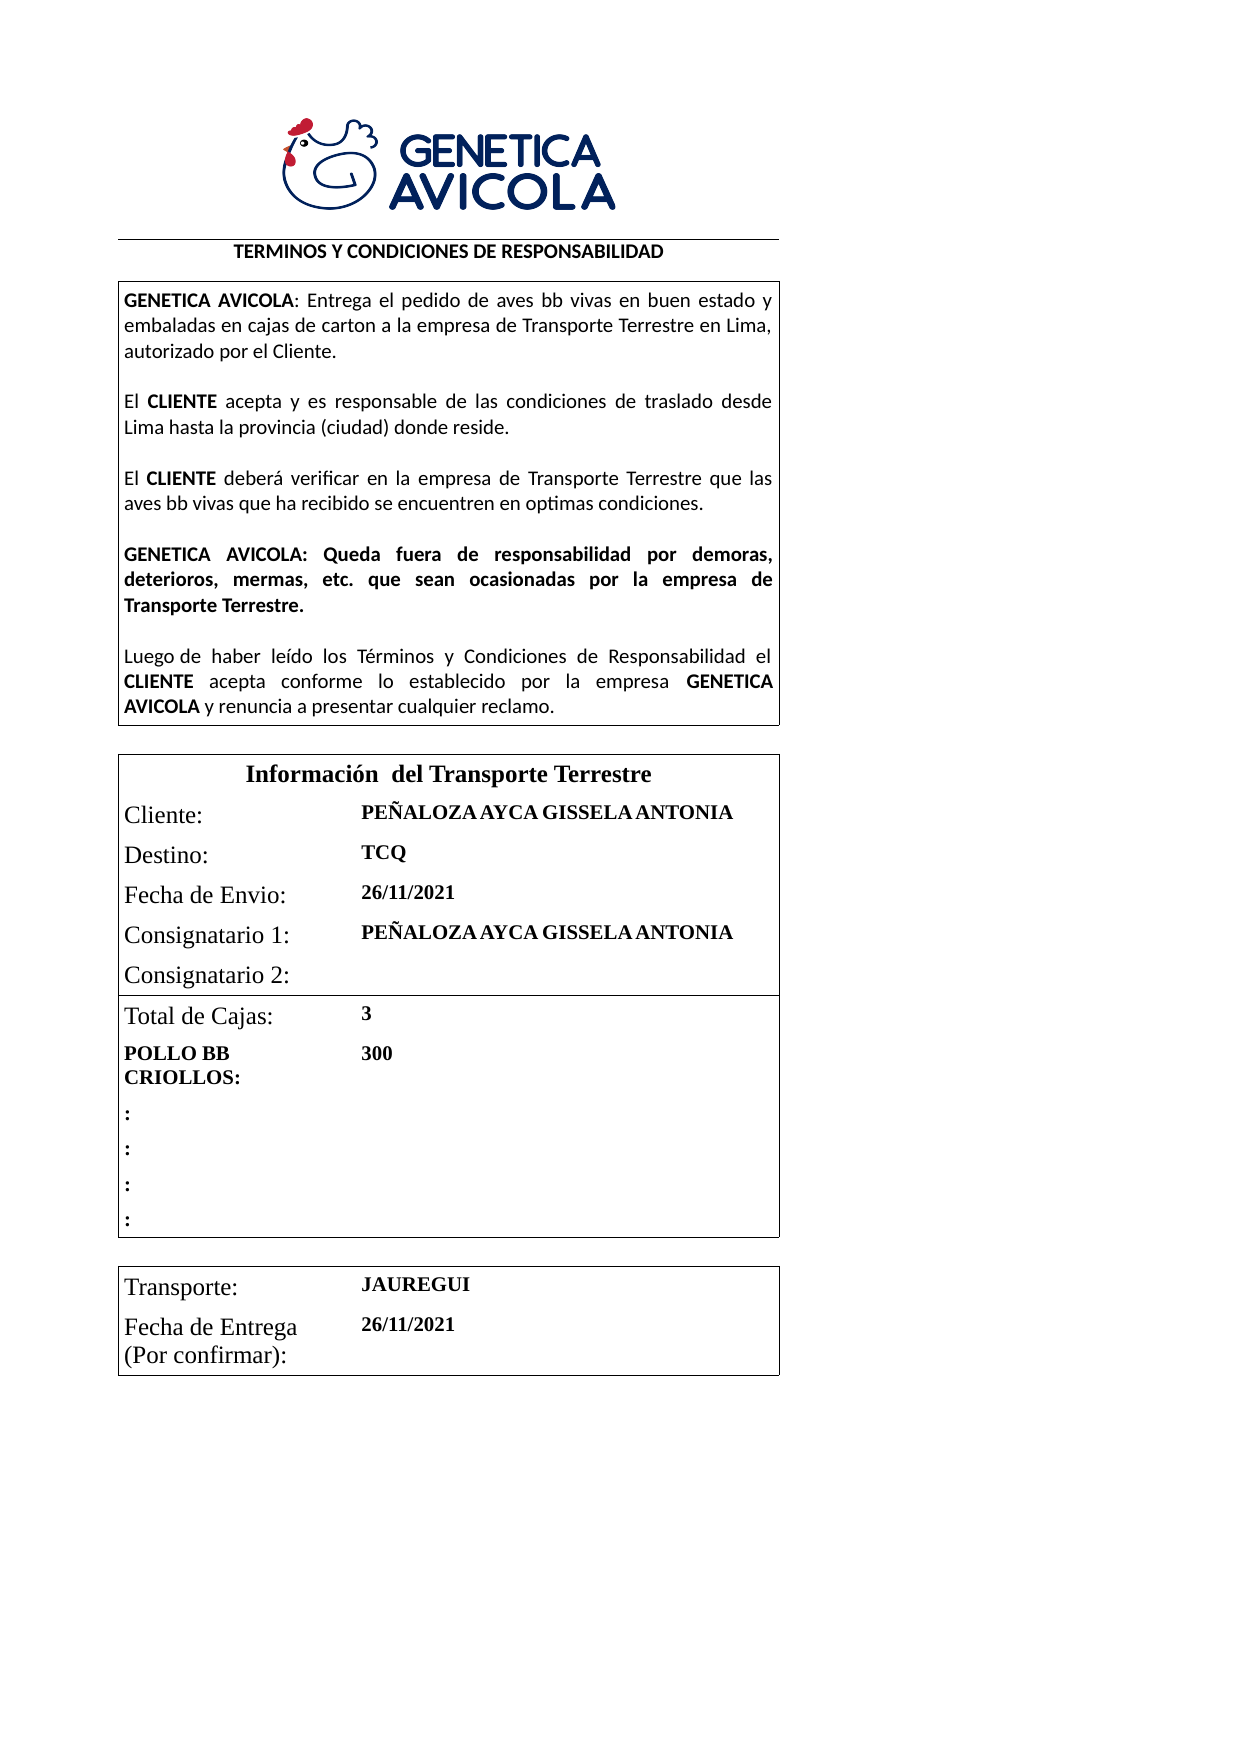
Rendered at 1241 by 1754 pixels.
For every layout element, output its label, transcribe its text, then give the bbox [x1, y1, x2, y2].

table_cell Fecha de Entrega (Por confirmar): [119, 1306, 356, 1375]
table_cell TCQ [356, 834, 779, 874]
table_cell 300 [356, 1035, 779, 1095]
picture [282, 118, 616, 210]
table_cell [356, 1130, 779, 1166]
table_cell [356, 955, 779, 995]
table_cell PEÑALOZA AYCA GISSELA ANTONIA [356, 915, 779, 955]
table_cell 26/11/2021 [356, 1306, 779, 1375]
table_cell JAUREGUI [356, 1267, 779, 1306]
table_cell PEÑALOZA AYCA GISSELA ANTONIA [356, 794, 779, 834]
table_cell Fecha de Envio: [119, 874, 356, 914]
table_cell [356, 1201, 779, 1237]
table_cell : [119, 1130, 356, 1166]
table_cell Transporte: [119, 1267, 356, 1306]
table_cell 3 [356, 996, 779, 1035]
table_cell Total de Cajas: [119, 996, 356, 1035]
table_cell Consignatario 1: [119, 915, 356, 955]
table_cell Destino: [119, 834, 356, 874]
table_cell [118, 1238, 356, 1266]
table_cell : [119, 1095, 356, 1130]
table_cell Cliente: [119, 794, 356, 834]
table_cell [356, 1166, 779, 1201]
table_cell POLLO BB CRIOLLOS: [119, 1035, 356, 1095]
table_header Información del Transporte Terrestre [119, 755, 779, 794]
table_cell Consignatario 2: [119, 955, 356, 995]
table_cell [356, 1095, 779, 1130]
table_cell : [119, 1201, 356, 1237]
table_cell GENETICA AVICOLA: Entrega el pedido de aves bb vivas en buen estado y embaladas en cajas de carton a la empresa de Transporte Terrestre en Lima, autorizado por el Cliente. El CLIENTE acepta y es responsable de las condiciones de traslado desde Lima hasta la provincia (ciudad) donde reside. El CLIENTE deberá verificar en la empresa de Transporte Terrestre que las aves bb vivas que ha recibido se encuentren en optimas condiciones. GENETICA AVICOLA: Queda fuera de responsabilidad por demoras, deterioros, mermas, etc. que sean ocasionadas por la empresa de Transporte Terrestre. Luego de haber leído los Términos y Condiciones de Responsabilidad el CLIENTE acepta conforme lo establecido por la empresa GENETICA AVICOLA y renuncia a presentar cualquier reclamo. [119, 282, 779, 725]
table_cell [356, 1238, 779, 1266]
table_cell 26/11/2021 [356, 874, 779, 914]
table_cell : [119, 1166, 356, 1201]
table_header TERMINOS Y CONDICIONES DE RESPONSABILIDAD [118, 240, 779, 281]
